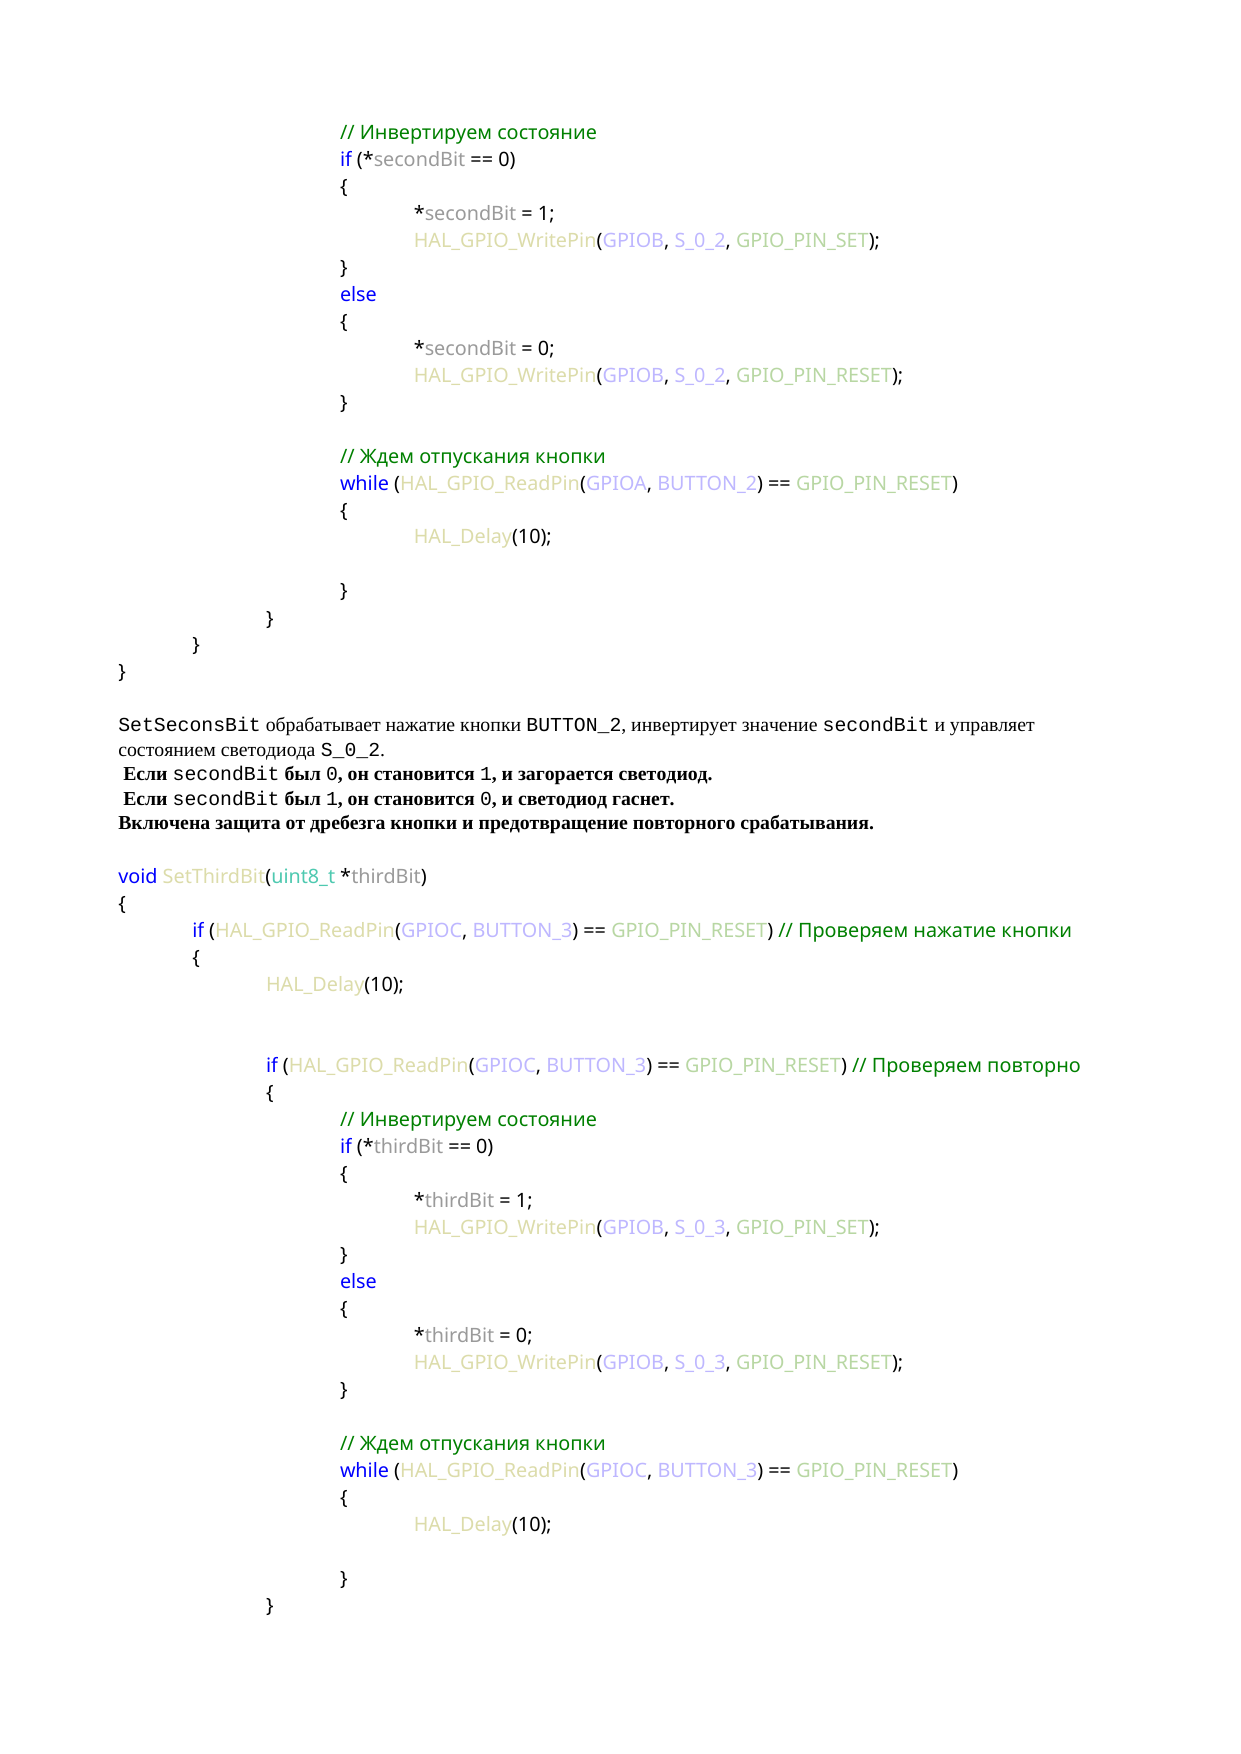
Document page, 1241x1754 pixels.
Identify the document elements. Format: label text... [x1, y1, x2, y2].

text { [118, 496, 1122, 523]
text HAL_Delay(10); [118, 970, 1122, 997]
text *thirdBit = 0; [118, 1321, 1122, 1348]
text { [118, 307, 1122, 334]
text { [118, 1078, 1122, 1105]
text if (*thirdBit == 0) [118, 1132, 1122, 1159]
text void SetThirdBit(uint8_t *thirdBit) [118, 862, 1122, 889]
text { [118, 943, 1122, 970]
text } [118, 577, 1122, 604]
text *thirdBit = 1; [118, 1186, 1122, 1213]
text { [118, 1159, 1122, 1186]
text HAL_Delay(10); [118, 1510, 1122, 1537]
text HAL_GPIO_WritePin(GPIOB, S_0_2, GPIO_PIN_SET); [118, 226, 1122, 253]
text { [118, 1294, 1122, 1321]
text *secondBit = 0; [118, 334, 1122, 361]
text HAL_Delay(10); [118, 523, 1122, 550]
text else [118, 280, 1122, 307]
text { [118, 1483, 1122, 1510]
text HAL_GPIO_WritePin(GPIOB, S_0_2, GPIO_PIN_RESET); [118, 361, 1122, 388]
text Если secondBit был 0, он становится 1, и загорается светодиод. Если secondBit был 1, он становится 0, и светодиод гаснет. Включена защита от дребезга кнопки и предотвращение повторного срабатывания. [118, 762, 1122, 834]
text while (HAL_GPIO_ReadPin(GPIOC, BUTTON_3) == GPIO_PIN_RESET) [118, 1456, 1122, 1483]
text HAL_GPIO_WritePin(GPIOB, S_0_3, GPIO_PIN_RESET); [118, 1348, 1122, 1375]
text } [118, 658, 1122, 685]
text } [118, 1564, 1122, 1591]
text { [118, 889, 1122, 916]
text { [118, 172, 1122, 199]
text if (*secondBit == 0) [118, 145, 1122, 172]
text } [118, 631, 1122, 658]
text if (HAL_GPIO_ReadPin(GPIOC, BUTTON_3) == GPIO_PIN_RESET) // Проверяем повторно [118, 1051, 1122, 1078]
text // Ждем отпускания кнопки [118, 442, 1122, 469]
text } [118, 253, 1122, 280]
text while (HAL_GPIO_ReadPin(GPIOA, BUTTON_2) == GPIO_PIN_RESET) [118, 469, 1122, 496]
text } [118, 1240, 1122, 1267]
text // Ждем отпускания кнопки [118, 1429, 1122, 1456]
text } [118, 1375, 1122, 1402]
text } [118, 1591, 1122, 1618]
text *secondBit = 1; [118, 199, 1122, 226]
text HAL_GPIO_WritePin(GPIOB, S_0_3, GPIO_PIN_SET); [118, 1213, 1122, 1240]
text SetSeconsBit обрабатывает нажатие кнопки BUTTON_2, инвертирует значение secondBit и управляет состоянием светодиода S_0_2. [118, 713, 1122, 762]
text if (HAL_GPIO_ReadPin(GPIOC, BUTTON_3) == GPIO_PIN_RESET) // Проверяем нажатие кнопки [118, 916, 1122, 943]
text // Инвертируем состояние [118, 1105, 1122, 1132]
text else [118, 1267, 1122, 1294]
text } [118, 604, 1122, 631]
text // Инвертируем состояние [118, 118, 1122, 145]
text } [118, 388, 1122, 415]
